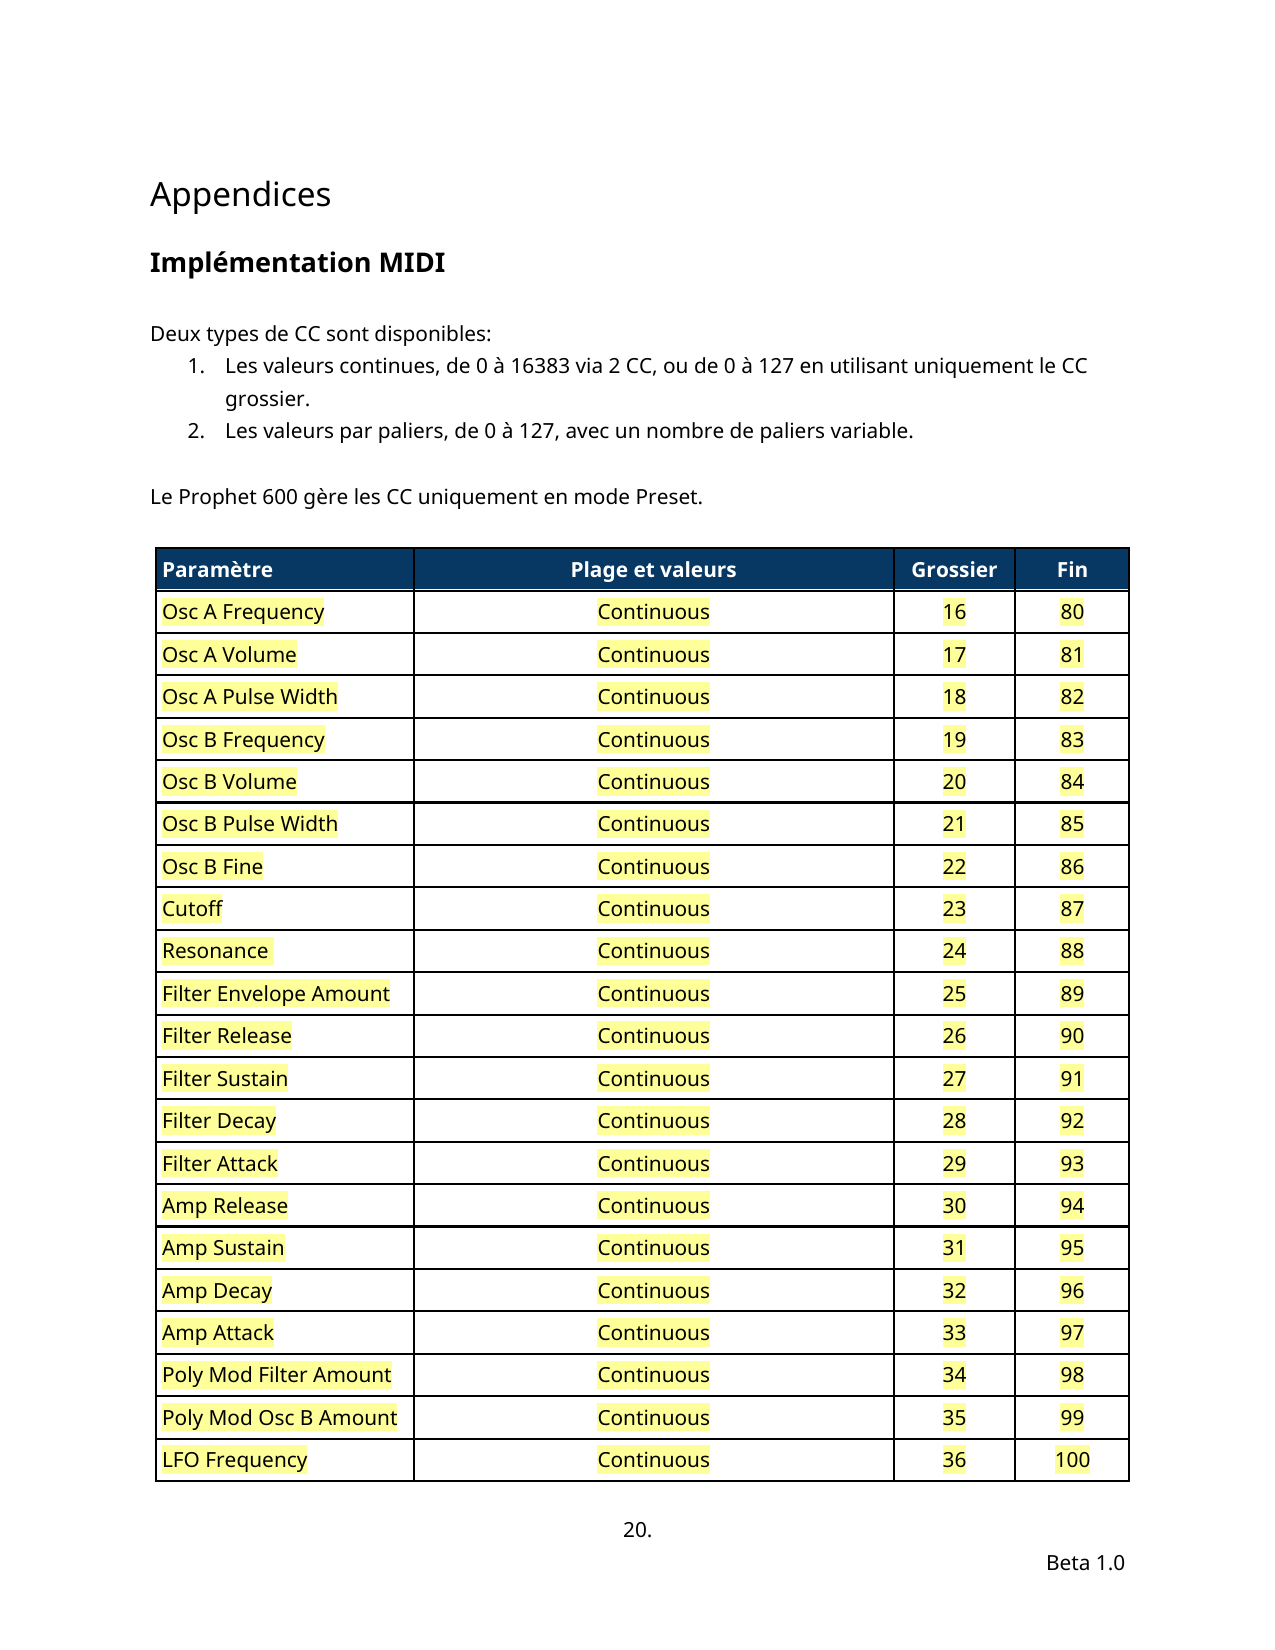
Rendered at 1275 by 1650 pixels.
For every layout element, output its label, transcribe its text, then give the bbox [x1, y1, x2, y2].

table_cell 32 [895, 1270, 1014, 1310]
table_cell Osc A Pulse Width [157, 676, 413, 717]
table_cell 23 [895, 888, 1014, 929]
table_cell 92 [1016, 1100, 1128, 1141]
table_cell Filter Attack [157, 1143, 413, 1183]
table_cell Continuous [415, 1058, 893, 1098]
table_cell 19 [895, 719, 1014, 759]
table_cell Continuous [415, 719, 893, 759]
table_cell 30 [895, 1185, 1014, 1225]
table_cell Continuous [415, 1228, 893, 1268]
table_cell 98 [1016, 1355, 1128, 1395]
table_cell 82 [1016, 676, 1128, 717]
table_cell 26 [895, 1016, 1014, 1056]
table_cell 91 [1016, 1058, 1128, 1098]
table_cell 17 [895, 634, 1014, 674]
table_cell Continuous [415, 1397, 893, 1437]
table_cell 27 [895, 1058, 1014, 1098]
table_cell 36 [895, 1440, 1014, 1480]
table_cell Continuous [415, 931, 893, 971]
table_cell Filter Sustain [157, 1058, 413, 1098]
table_cell LFO Frequency [157, 1440, 413, 1480]
table_cell Poly Mod Filter Amount [157, 1355, 413, 1395]
table_cell Amp Sustain [157, 1228, 413, 1268]
table_cell Osc B Pulse Width [157, 804, 413, 844]
table_cell 80 [1016, 592, 1128, 632]
table_cell Continuous [415, 1143, 893, 1183]
table_cell 20 [895, 761, 1014, 801]
table_cell Amp Release [157, 1185, 413, 1225]
subtitle Appendices [150, 171, 1125, 216]
table_cell 28 [895, 1100, 1014, 1141]
table_cell 87 [1016, 888, 1128, 929]
table_cell Continuous [415, 1100, 893, 1141]
table_header Plage et valeurs [415, 549, 893, 589]
table_cell 21 [895, 804, 1014, 844]
list Les valeurs continues, de 0 à 16383 via 2 CC, ou de 0 à 127 en utilisant uniquement le CC grossier. [187, 351, 1125, 412]
table_cell 95 [1016, 1228, 1128, 1268]
subtitle Implémentation MIDI [150, 244, 1125, 281]
table_cell Filter Release [157, 1016, 413, 1056]
table_cell 97 [1016, 1312, 1128, 1353]
table_cell 84 [1016, 761, 1128, 801]
table_cell Osc A Volume [157, 634, 413, 674]
table_cell 34 [895, 1355, 1014, 1395]
text Deux types de CC sont disponibles: [150, 319, 1125, 347]
table_cell 83 [1016, 719, 1128, 759]
table_cell 33 [895, 1312, 1014, 1353]
table_cell 35 [895, 1397, 1014, 1437]
table_cell 29 [895, 1143, 1014, 1183]
table_cell 16 [895, 592, 1014, 632]
table_cell Continuous [415, 1185, 893, 1225]
list Les valeurs par paliers, de 0 à 127, avec un nombre de paliers variable. [187, 417, 1125, 445]
table_cell Osc B Fine [157, 846, 413, 886]
table_cell 86 [1016, 846, 1128, 886]
table_cell Osc A Frequency [157, 592, 413, 632]
table_cell 89 [1016, 973, 1128, 1013]
table_cell 90 [1016, 1016, 1128, 1056]
table_cell 25 [895, 973, 1014, 1013]
table_cell Continuous [415, 676, 893, 717]
table_cell Osc B Volume [157, 761, 413, 801]
table_cell Filter Envelope Amount [157, 973, 413, 1013]
table_cell Continuous [415, 888, 893, 929]
table_header Paramètre [157, 549, 413, 589]
table_cell Continuous [415, 1270, 893, 1310]
table_cell Poly Mod Osc B Amount [157, 1397, 413, 1437]
table_cell Continuous [415, 1016, 893, 1056]
table_cell 99 [1016, 1397, 1128, 1437]
table_cell 100 [1016, 1440, 1128, 1480]
table_cell Osc B Frequency [157, 719, 413, 759]
table_cell Continuous [415, 804, 893, 844]
table_cell Continuous [415, 761, 893, 801]
table_cell 31 [895, 1228, 1014, 1268]
table_cell Continuous [415, 634, 893, 674]
table_cell Amp Decay [157, 1270, 413, 1310]
table_cell 18 [895, 676, 1014, 717]
table_cell Resonance [157, 931, 413, 971]
table_cell 93 [1016, 1143, 1128, 1183]
table_header Grossier [895, 549, 1014, 589]
table_cell Continuous [415, 1440, 893, 1480]
table_cell 24 [895, 931, 1014, 971]
table_cell Continuous [415, 846, 893, 886]
table_cell 81 [1016, 634, 1128, 674]
text Le Prophet 600 gère les CC uniquement en mode Preset. [150, 482, 1125, 510]
table_cell Continuous [415, 1355, 893, 1395]
table_cell Continuous [415, 592, 893, 632]
table_cell 94 [1016, 1185, 1128, 1225]
table_cell Filter Decay [157, 1100, 413, 1141]
table_cell 85 [1016, 804, 1128, 844]
table_cell Continuous [415, 1312, 893, 1353]
table_header Fin [1016, 549, 1128, 589]
table_cell Amp Attack [157, 1312, 413, 1353]
table_cell Cutoff [157, 888, 413, 929]
table_cell 22 [895, 846, 1014, 886]
table_cell 88 [1016, 931, 1128, 971]
table_cell Continuous [415, 973, 893, 1013]
table_cell 96 [1016, 1270, 1128, 1310]
